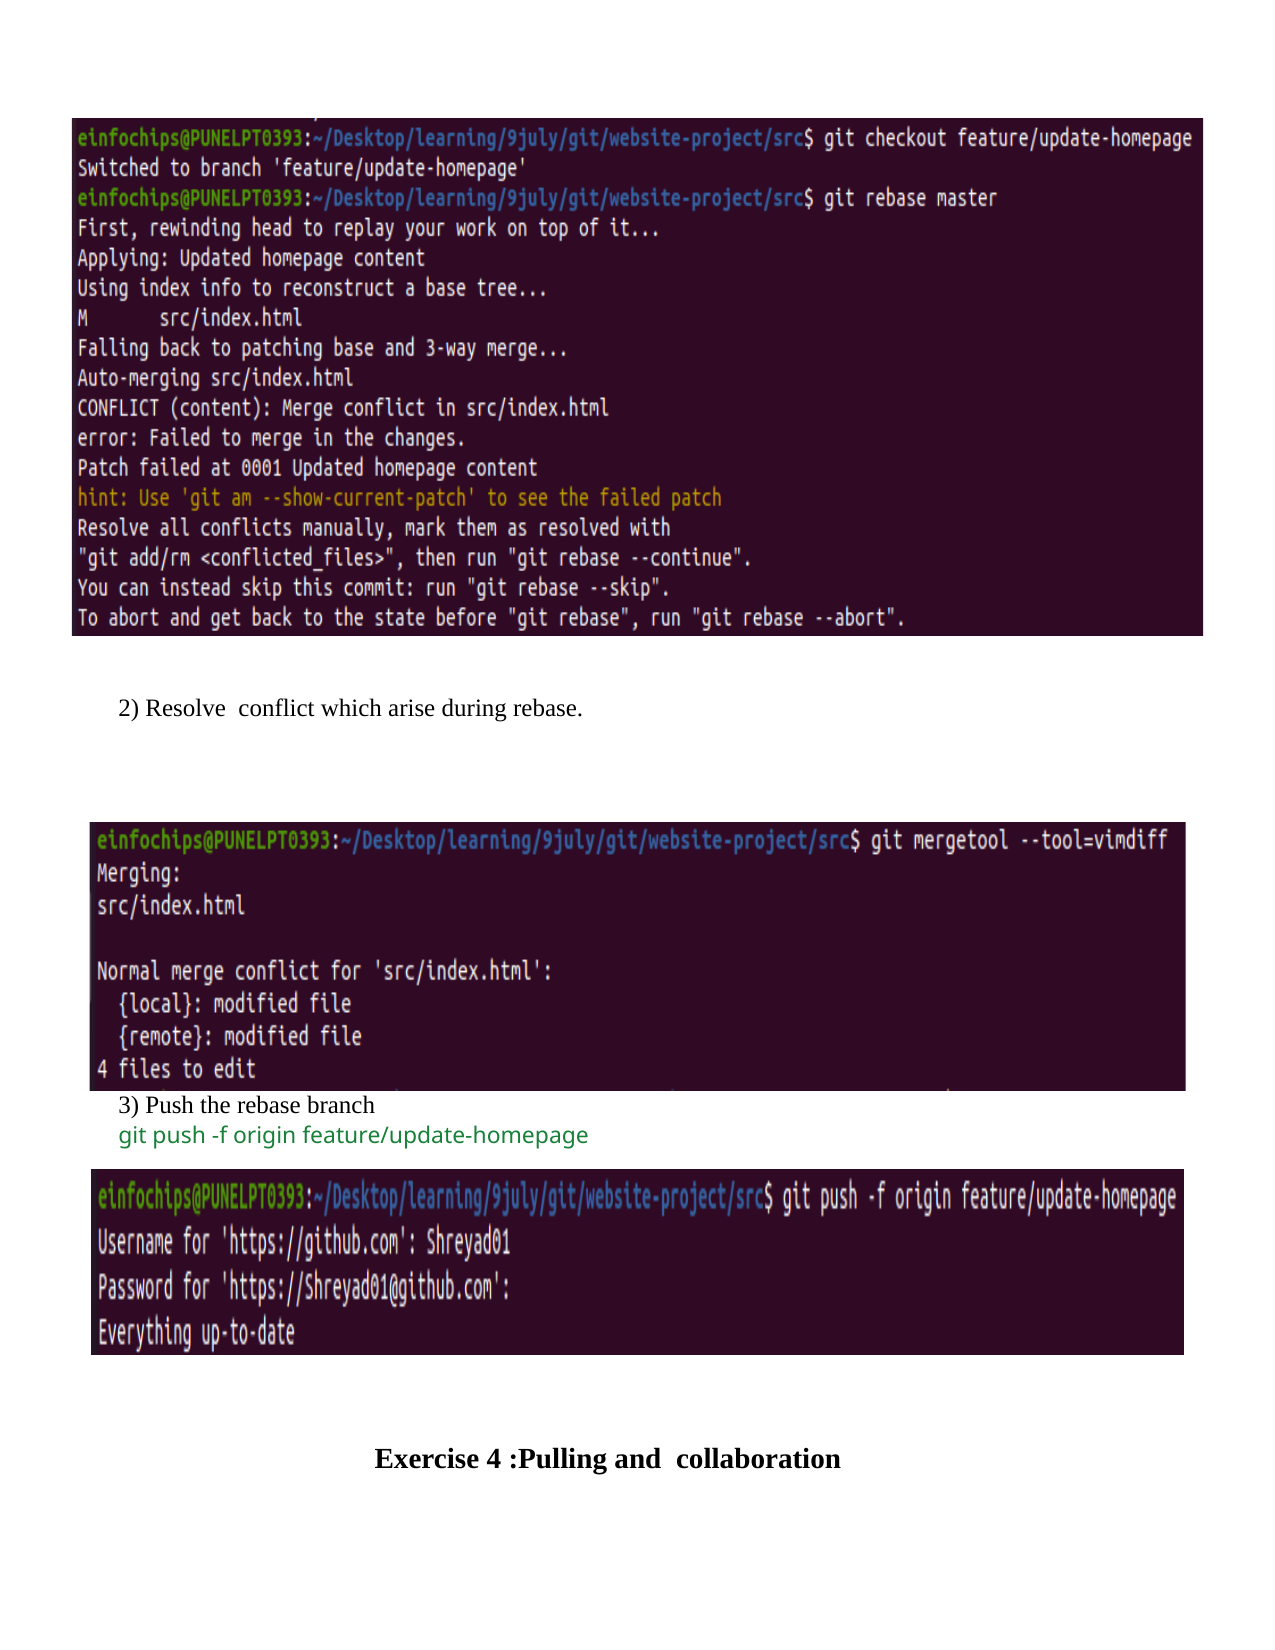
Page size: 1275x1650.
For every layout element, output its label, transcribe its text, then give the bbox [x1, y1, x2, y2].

picture [89, 822, 1186, 1091]
picture [91, 1169, 1184, 1355]
text 3) Push the rebase branch [118, 1091, 1157, 1119]
text Exercise 4 :Pulling and collaboration [118, 1441, 1157, 1474]
text git push -f origin feature/update-homepage [118, 1119, 1157, 1150]
text [118, 808, 1157, 822]
text 2) Resolve conflict which arise during rebase. [118, 693, 1157, 722]
picture [71, 118, 1204, 636]
